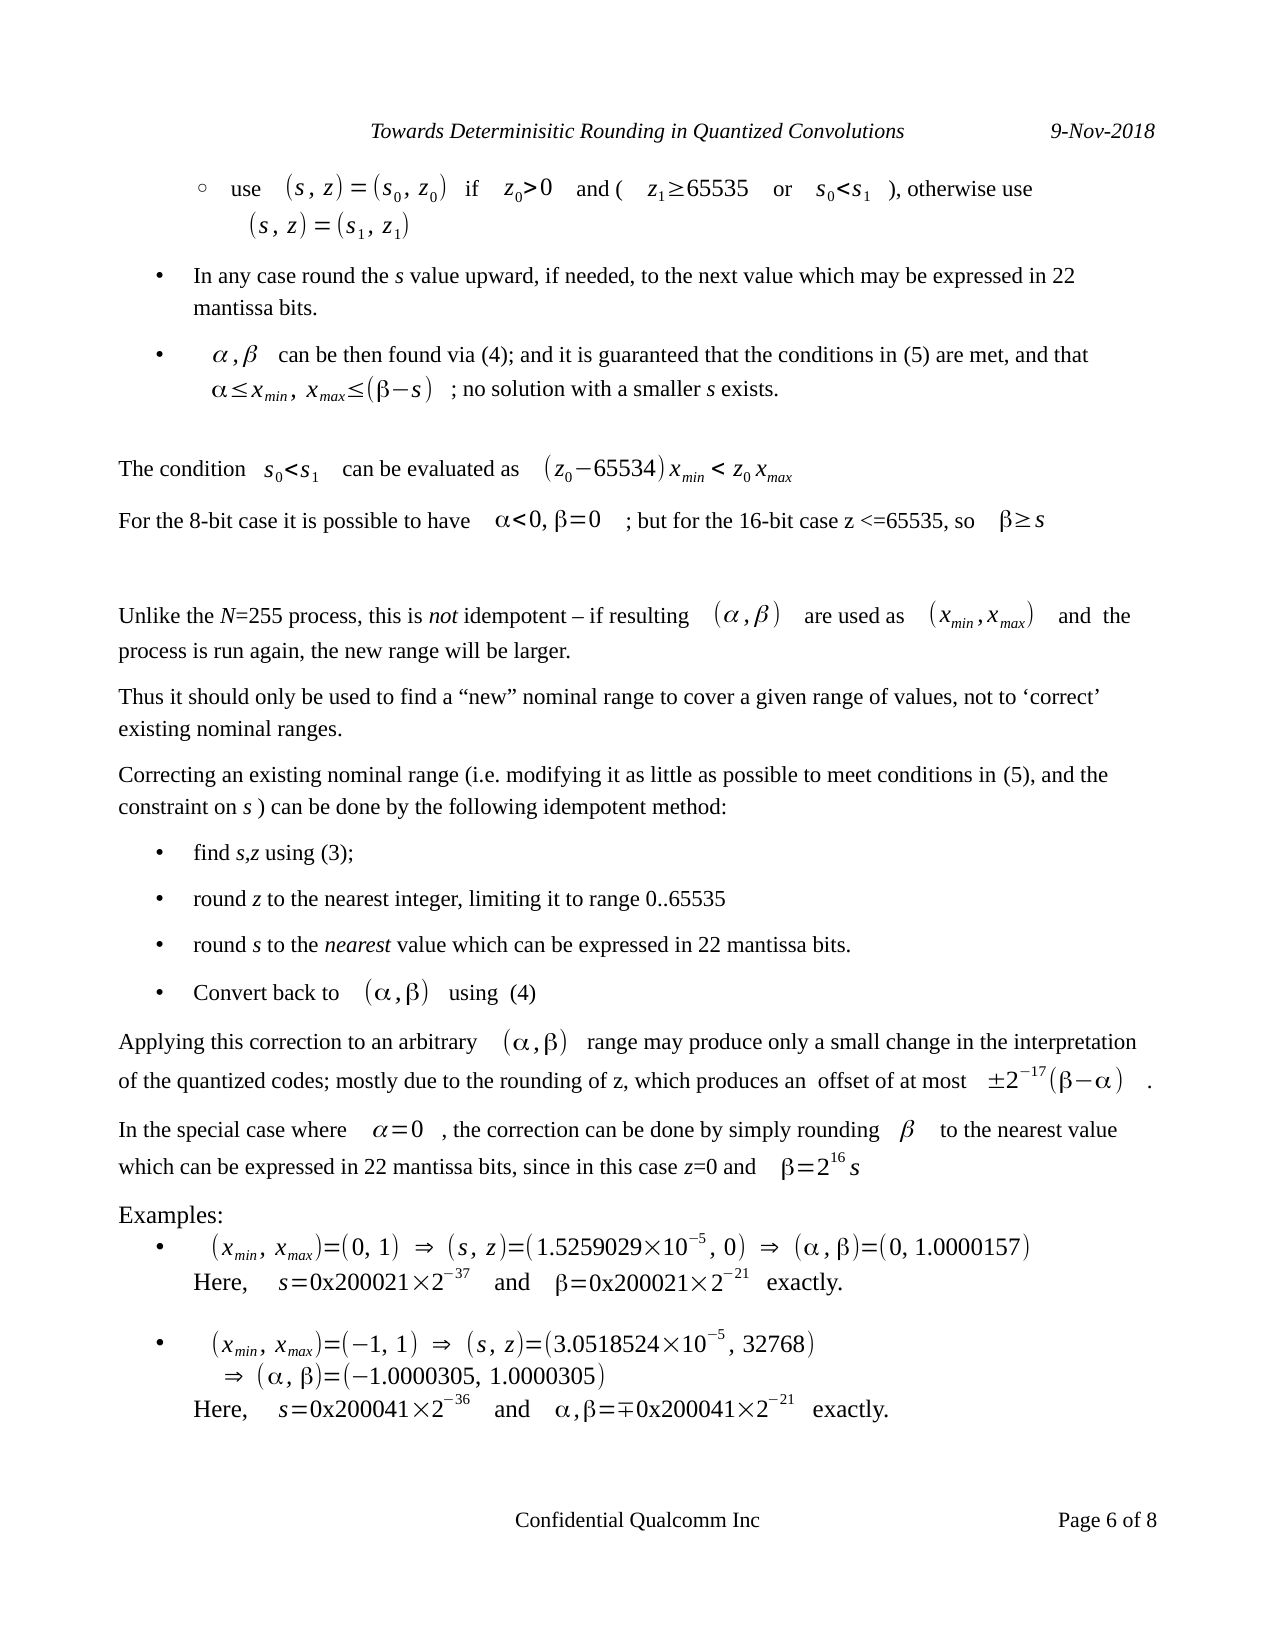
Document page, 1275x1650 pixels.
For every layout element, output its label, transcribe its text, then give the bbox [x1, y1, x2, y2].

text Correcting an existing nominal range (i.e. modifying it as little as possible to meet conditions in (5), and the constraint on s ) can be done by the following idempotent method: [118, 761, 1157, 819]
text Examples: [118, 1200, 1157, 1229]
text Applying this correction to an arbitrary range may produce only a small change in the interpretation of the quantized codes; mostly due to the rounding of z, which produces an offset of at most . [118, 1027, 1157, 1095]
list Convert back to using (4) [156, 977, 1157, 1007]
list round z to the nearest integer, limiting it to range 0..65535 [156, 885, 1157, 911]
list round s to the nearest value which can be expressed in 22 mantissa bits. [156, 931, 1157, 957]
list find s,z using (3); [156, 839, 1157, 865]
text Unlike the N=255 process, this is not idempotent – if resulting are used as and the process is run again, the new range will be larger. [118, 600, 1157, 664]
text In the special case where , the correction can be done by simply rounding to the nearest value which can be expressed in 22 mantissa bits, since in this case z=0 and [118, 1115, 1157, 1181]
list Here, and exactly. [156, 1325, 1157, 1423]
list Here, and exactly. [156, 1229, 1157, 1297]
list In any case round the s value upward, if needed, to the next value which may be expressed in 22 mantissa bits. [156, 262, 1157, 320]
text The condition can be evaluated as [118, 454, 1157, 486]
text Thus it should only be used to find a “new” nominal range to cover a given range of values, not to ‘correct’ existing nominal ranges. [118, 683, 1157, 741]
list use if and ( or ), otherwise use [193, 173, 1157, 242]
text For the 8-bit case it is possible to have ; but for the 16-bit case z <=65535, so [118, 506, 1157, 534]
list can be then found via (4); and it is guaranteed that the conditions in (5) are met, and that ; no solution with a smaller s exists. [156, 340, 1157, 406]
